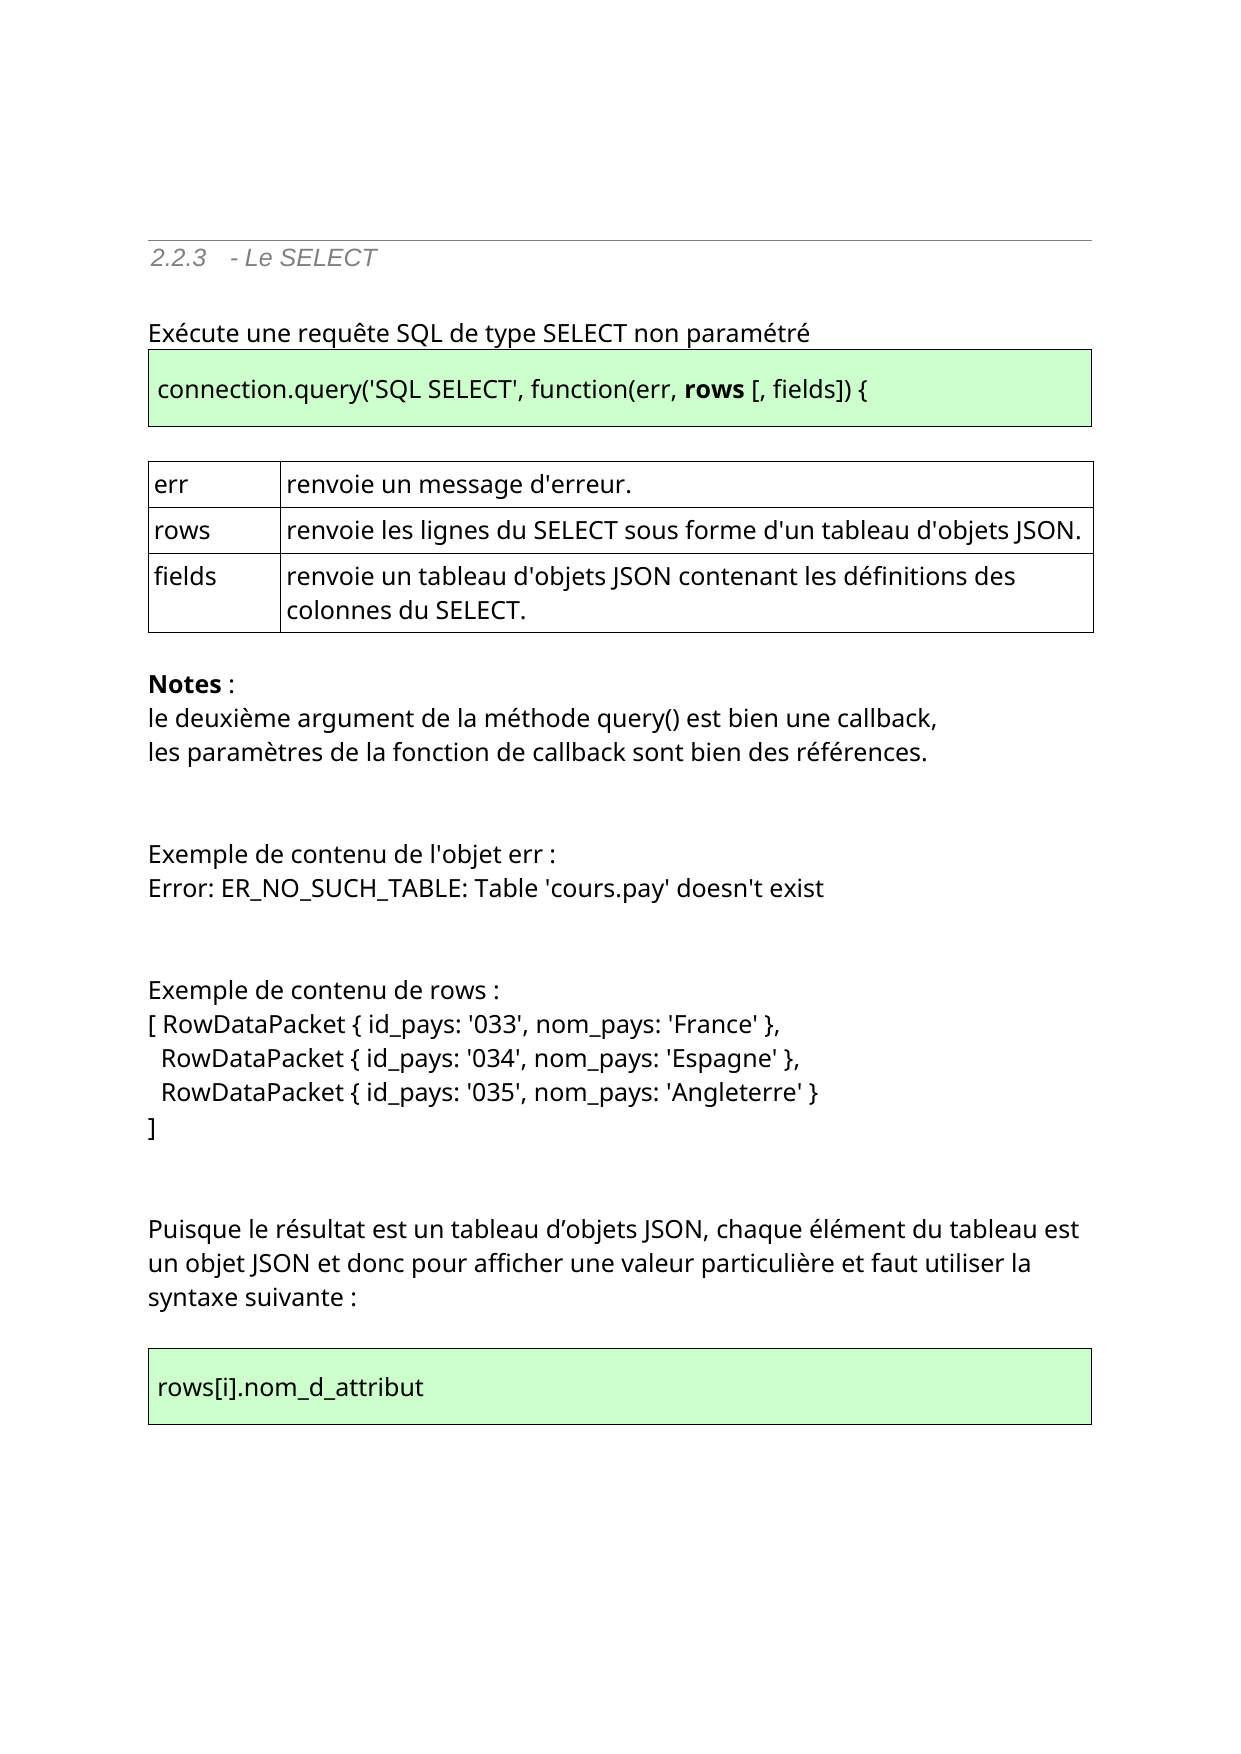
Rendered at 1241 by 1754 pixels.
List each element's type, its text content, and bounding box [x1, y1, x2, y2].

text rows[i].nom_d_attribut [149, 1349, 1091, 1424]
text Puisque le résultat est un tableau d’objets JSON, chaque élément du tableau est un objet JSON et donc pour afficher une valeur particulière et faut utiliser la syntaxe suivante : [148, 1211, 1092, 1313]
text connection.query('SQL SELECT', function(err, rows [, fields]) { [149, 350, 1091, 426]
subtitle - Le SELECT [148, 241, 1092, 275]
table_cell renvoie les lignes du SELECT sous forme d'un tableau d'objets JSON. [281, 508, 1093, 552]
text RowDataPacket { id_pays: '035', nom_pays: 'Angleterre' } [148, 1075, 1092, 1109]
text Exemple de contenu de rows : [148, 973, 1092, 1007]
table_header err [149, 462, 280, 507]
text ] [148, 1109, 1092, 1143]
table_cell rows [149, 508, 280, 552]
text les paramètres de la fonction de callback sont bien des références. [148, 734, 1092, 768]
text Notes : [148, 666, 1092, 700]
table_header renvoie un message d'erreur. [281, 462, 1093, 507]
text le deuxième argument de la méthode query() est bien une callback, [148, 700, 1092, 734]
text Exemple de contenu de l'objet err : [148, 837, 1092, 871]
text [ RowDataPacket { id_pays: '033', nom_pays: 'France' }, [148, 1007, 1092, 1041]
text RowDataPacket { id_pays: '034', nom_pays: 'Espagne' }, [148, 1041, 1092, 1075]
text Error: ER_NO_SUCH_TABLE: Table 'cours.pay' doesn't exist [148, 871, 1092, 905]
text Exécute une requête SQL de type SELECT non paramétré [148, 315, 1092, 349]
table_cell renvoie un tableau d'objets JSON contenant les définitions des colonnes du SELECT. [281, 554, 1093, 632]
table_cell fields [149, 554, 280, 632]
